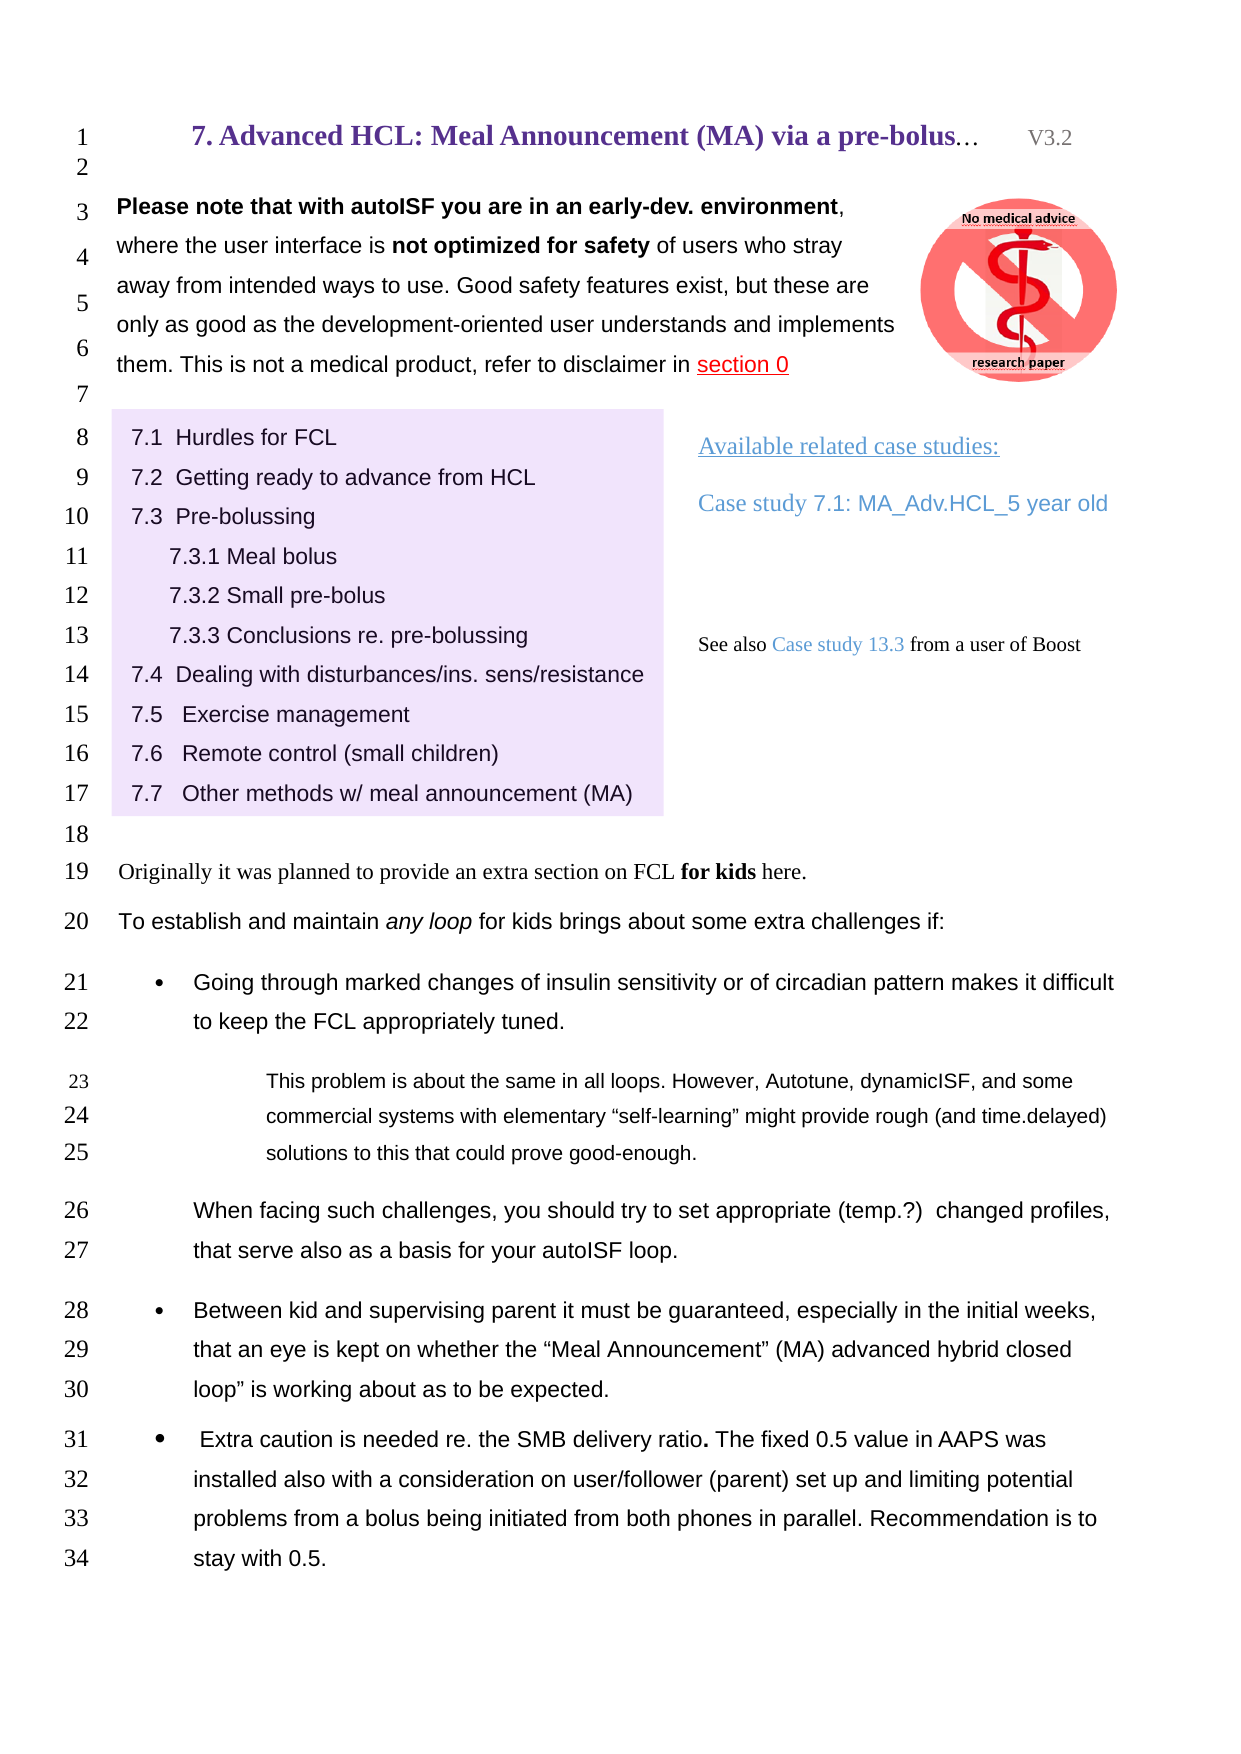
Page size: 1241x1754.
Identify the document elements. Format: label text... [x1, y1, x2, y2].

text 7.3.2 Small pre-bolus [664, 582, 683, 608]
text 7.3 Pre-bolussing [664, 503, 683, 529]
text 7.5 Exercise management [664, 701, 1122, 727]
text 7.6 Remote control (small children) [664, 740, 1122, 766]
text 7. Advanced HCL: Meal Announcement (MA) via a pre-bolus… V3.2 [118, 118, 1122, 152]
text Originally it was planned to provide an extra section on FCL for kids here. [118, 858, 1122, 885]
text Available related case studies: [698, 431, 1146, 460]
text When facing such challenges, you should try to set appropriate (temp.?) changed profiles, that serve also as a basis for your autoISF loop. [193, 1197, 1122, 1263]
text Please note that with autoISF you are in an early-dev. environment, where the user interface is not optimized for safety of users who stray away from intended ways to use. Good safety features exist, but these are only as good as the development-oriented user understands and implements them. This is not a medical product, refer to disclaimer in section 0 [116, 193, 901, 377]
text To establish and maintain any loop for kids brings about some extra challenges if: [118, 908, 1122, 935]
text Case study 7.1: MA_Adv.HCL_5 year old [698, 488, 1146, 517]
list Between kid and supervising parent it must be guaranteed, especially in the initial weeks, that an eye is kept on whether the “Meal Announcement” (MA) advanced hybrid closed loop” is working about as to be expected. [156, 1297, 1122, 1402]
text 7.7 Other methods w/ meal announcement (MA) [664, 779, 1122, 806]
text See also Case study 13.3 from a user of Boost [698, 632, 1146, 656]
text 7.3.1 Meal bolus [664, 543, 683, 569]
text This problem is about the same in all loops. However, Autotune, dynamicISF, and some commercial systems with elementary “self-learning” might provide rough (and time.delayed) solutions to this that could prove good-enough. [266, 1068, 1122, 1164]
list Extra caution is needed re. the SMB delivery ratio. The fixed 0.5 value in AAPS was installed also with a consideration on user/follower (parent) set up and limiting potential problems from a bolus being initiated from both phones in parallel. Recommendation is to stay with 0.5. [156, 1426, 1122, 1571]
text 7.1 Hurdles for FCL [664, 424, 683, 451]
list Going through marked changes of insulin sensitivity or of circadian pattern makes it difficult to keep the FCL appropriately tuned. [156, 969, 1122, 1034]
